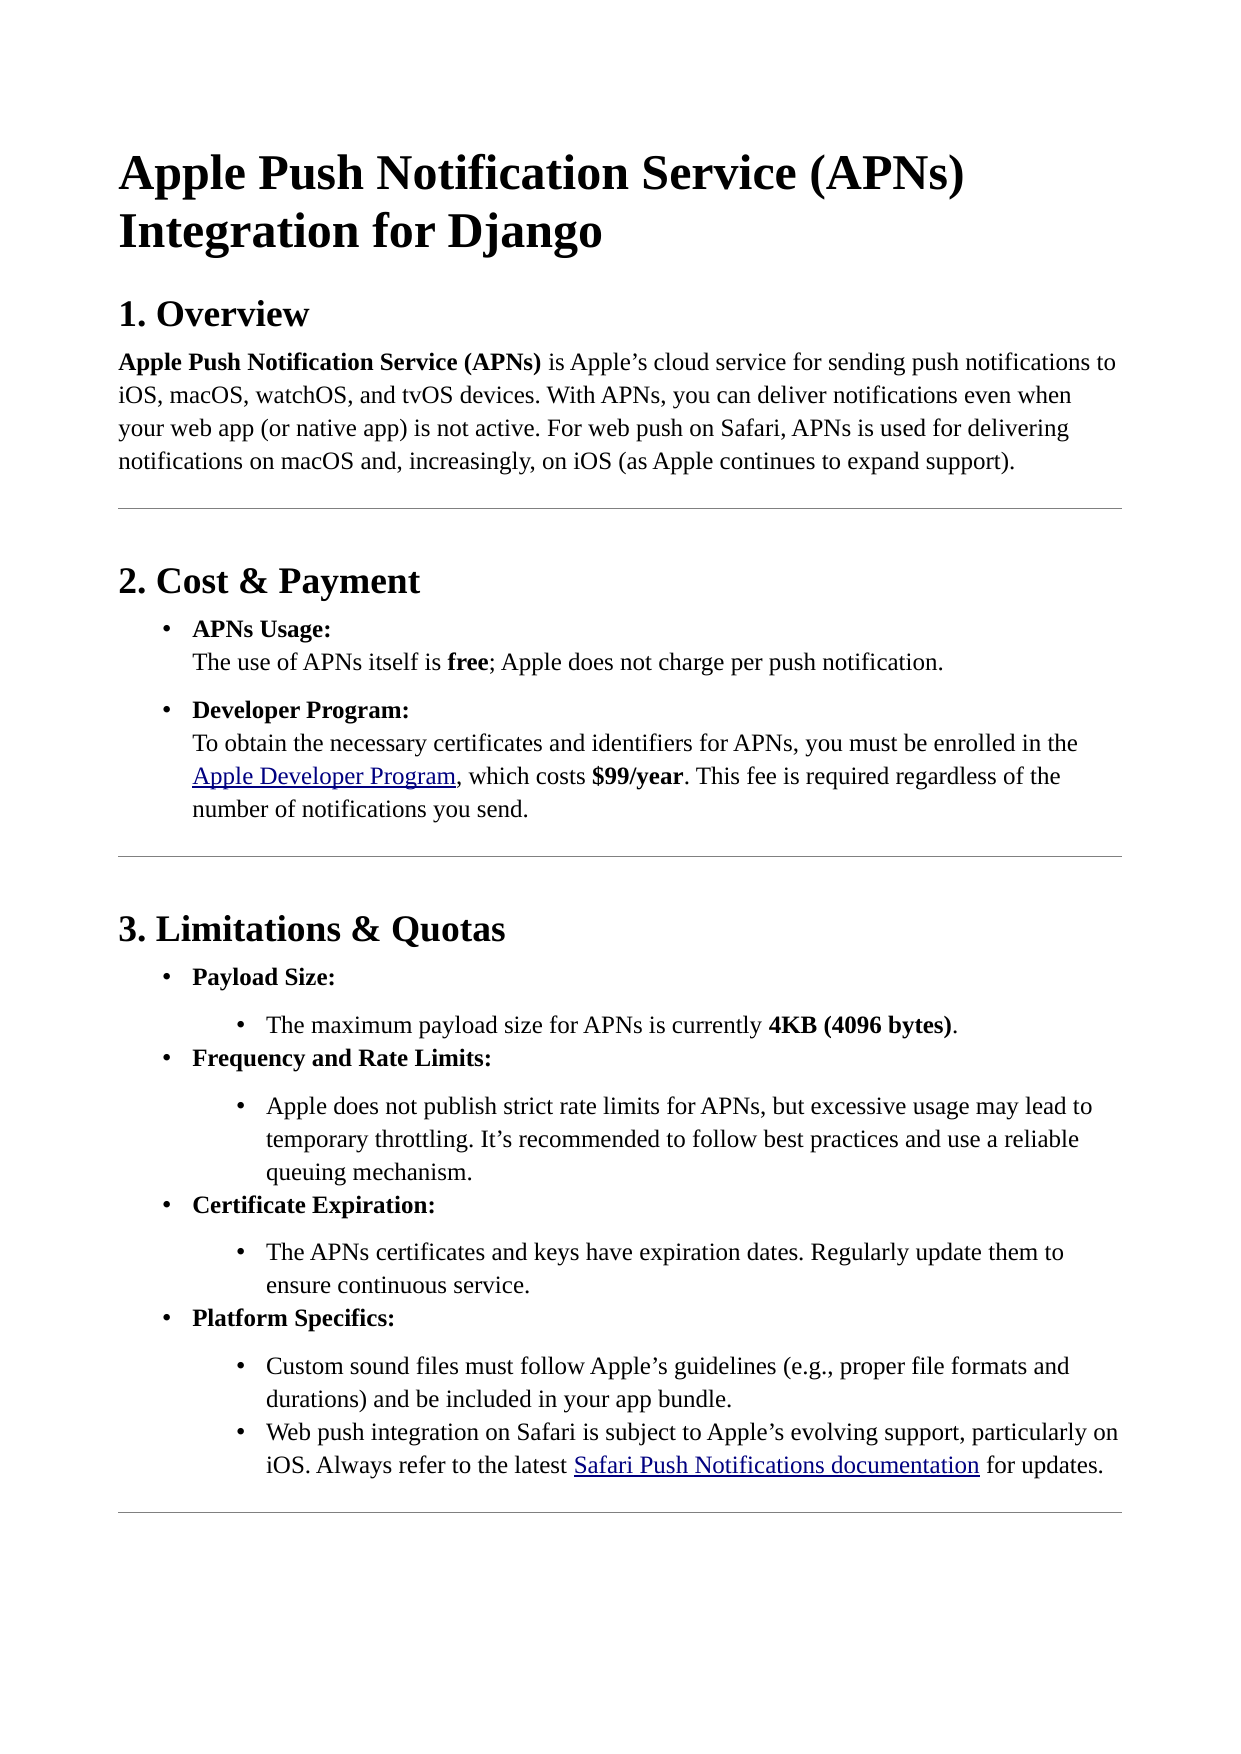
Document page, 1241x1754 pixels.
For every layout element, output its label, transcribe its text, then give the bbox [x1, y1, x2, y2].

subtitle Apple Push Notification Service (APNs) Integration for Django [118, 143, 1122, 258]
list APNs Usage: The use of APNs itself is free; Apple does not charge per push notification. [162, 614, 1122, 676]
subtitle 3. Limitations & Quotas [118, 907, 1122, 950]
subtitle 1. Overview [118, 291, 1122, 334]
list Developer Program: To obtain the necessary certificates and identifiers for APNs, you must be enrolled in the Apple Developer Program, which costs $99/year. This fee is required regardless of the number of notifications you send. [162, 695, 1122, 823]
list The APNs certificates and keys have expiration dates. Regularly update them to ensure continuous service. [236, 1237, 1122, 1299]
list Certificate Expiration: [162, 1190, 1122, 1218]
list Custom sound files must follow Apple’s guidelines (e.g., proper file formats and durations) and be included in your app bundle. [236, 1351, 1122, 1413]
list Frequency and Rate Limits: [162, 1043, 1122, 1072]
subtitle 2. Cost & Payment [118, 559, 1122, 602]
list Platform Specifics: [162, 1303, 1122, 1332]
text Apple Push Notification Service (APNs) is Apple’s cloud service for sending push notifications to iOS, macOS, watchOS, and tvOS devices. With APNs, you can deliver notifications even when your web app (or native app) is not active. For web push on Safari, APNs is used for delivering notifications on macOS and, increasingly, on iOS (as Apple continues to expand support). [118, 347, 1122, 475]
list Apple does not publish strict rate limits for APNs, but excessive usage may lead to temporary throttling. It’s recommended to follow best practices and use a reliable queuing mechanism. [236, 1091, 1122, 1186]
list Web push integration on Safari is subject to Apple’s evolving support, particularly on iOS. Always refer to the latest Safari Push Notifications documentation for updates. [236, 1417, 1122, 1479]
list The maximum payload size for APNs is currently 4KB (4096 bytes). [236, 1010, 1122, 1039]
list Payload Size: [162, 962, 1122, 991]
